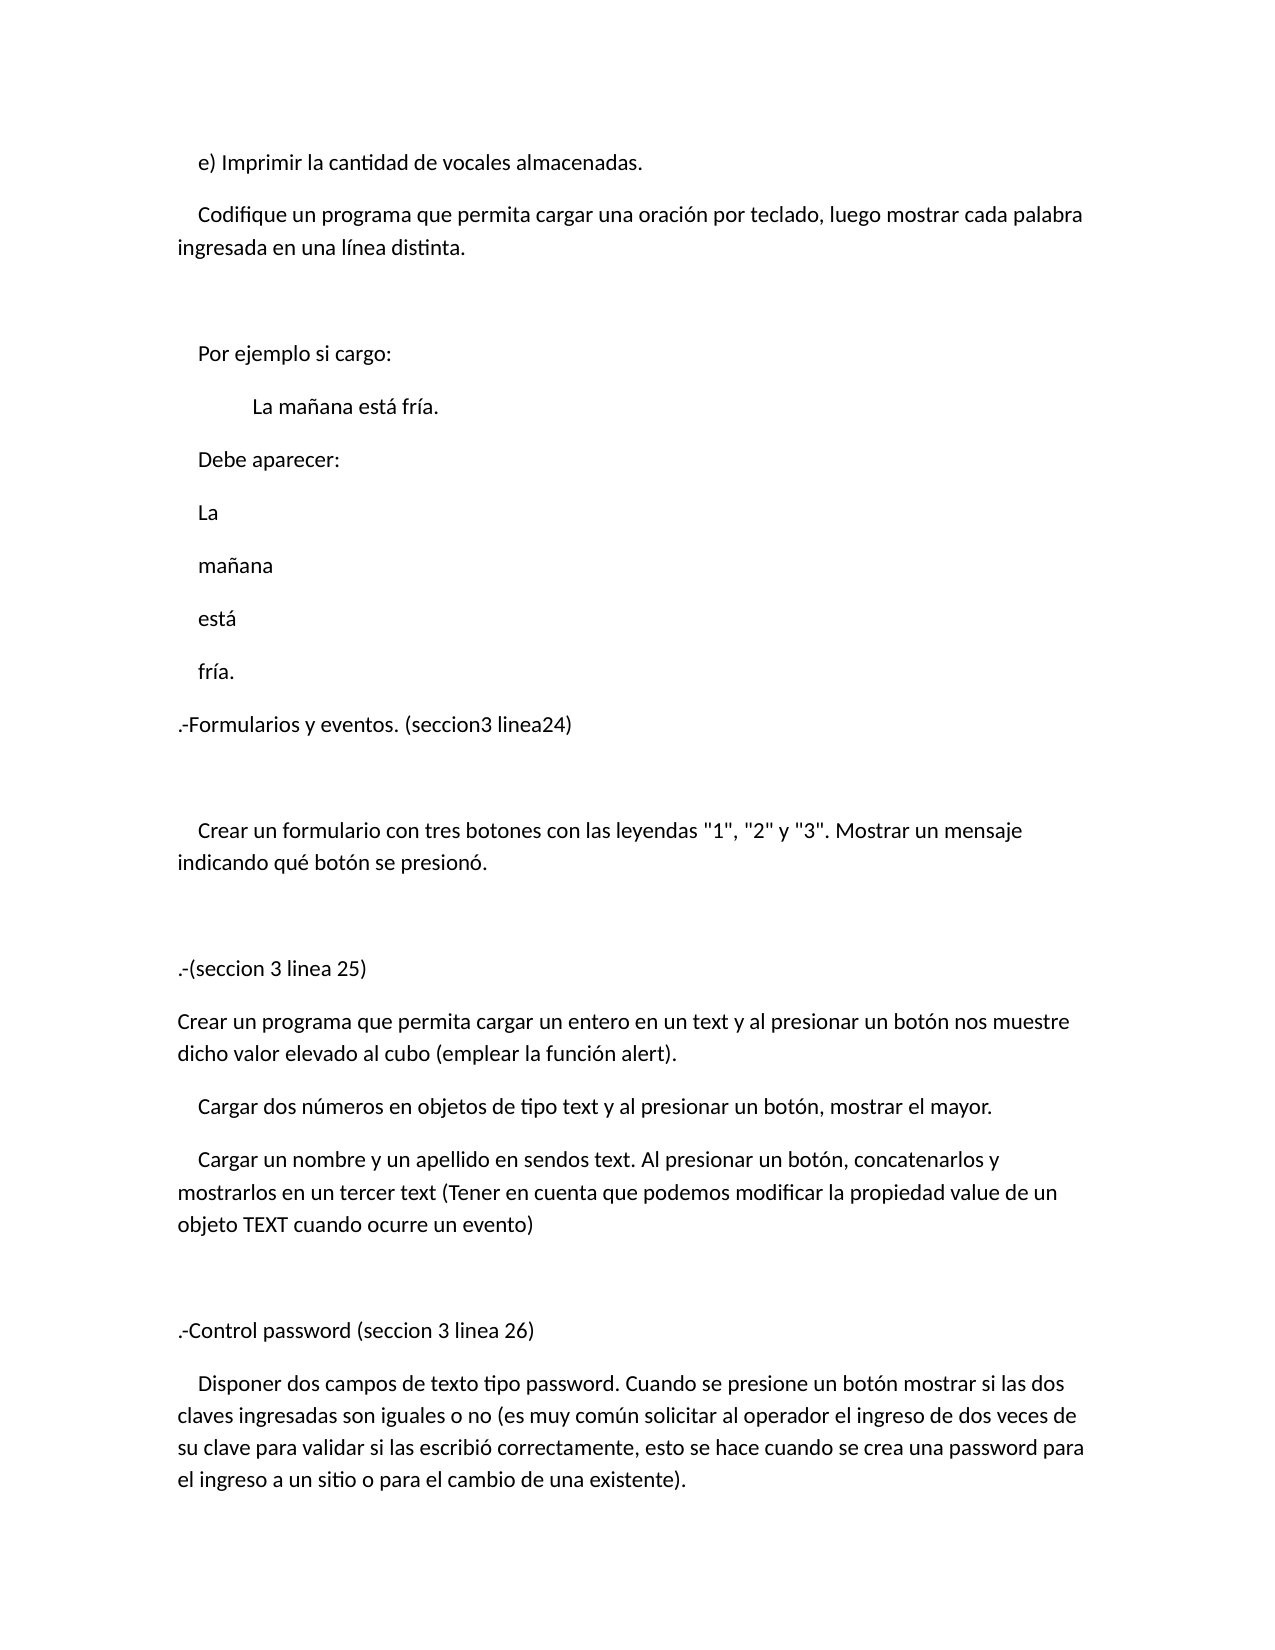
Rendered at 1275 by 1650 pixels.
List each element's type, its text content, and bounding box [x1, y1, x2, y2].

text .-Control password (seccion 3 linea 26) [177, 1316, 1098, 1344]
text está [177, 604, 1098, 632]
text La mañana está fría. [177, 392, 1098, 420]
text Disponer dos campos de texto tipo password. Cuando se presione un botón mostrar si las dos claves ingresadas son iguales o no (es muy común solicitar al operador el ingreso de dos veces de su clave para validar si las escribió correctamente, esto se hace cuando se crea una password para el ingreso a un sitio o para el cambio de una existente). [177, 1369, 1098, 1493]
text Debe aparecer: [177, 445, 1098, 473]
text fría. [177, 657, 1098, 685]
text Crear un programa que permita cargar un entero en un text y al presionar un botón nos muestre dicho valor elevado al cubo (emplear la función alert). [177, 1007, 1098, 1067]
text Cargar un nombre y un apellido en sendos text. Al presionar un botón, concatenarlos y mostrarlos en un tercer text (Tener en cuenta que podemos modificar la propiedad value de un objeto TEXT cuando ocurre un evento) [177, 1146, 1098, 1238]
text .-(seccion 3 linea 25) [177, 954, 1098, 982]
text Por ejemplo si cargo: [177, 339, 1098, 367]
text Cargar dos números en objetos de tipo text y al presionar un botón, mostrar el mayor. [177, 1092, 1098, 1121]
text Crear un formulario con tres botones con las leyendas "1", "2" y "3". Mostrar un mensaje indicando qué botón se presionó. [177, 816, 1098, 876]
text Codifique un programa que permita cargar una oración por teclado, luego mostrar cada palabra ingresada en una línea distinta. [177, 201, 1098, 261]
text e) Imprimir la cantidad de vocales almacenadas. [177, 148, 1098, 176]
text mañana [177, 551, 1098, 579]
text La [177, 498, 1098, 526]
text .-Formularios y eventos. (seccion3 linea24) [177, 710, 1098, 738]
